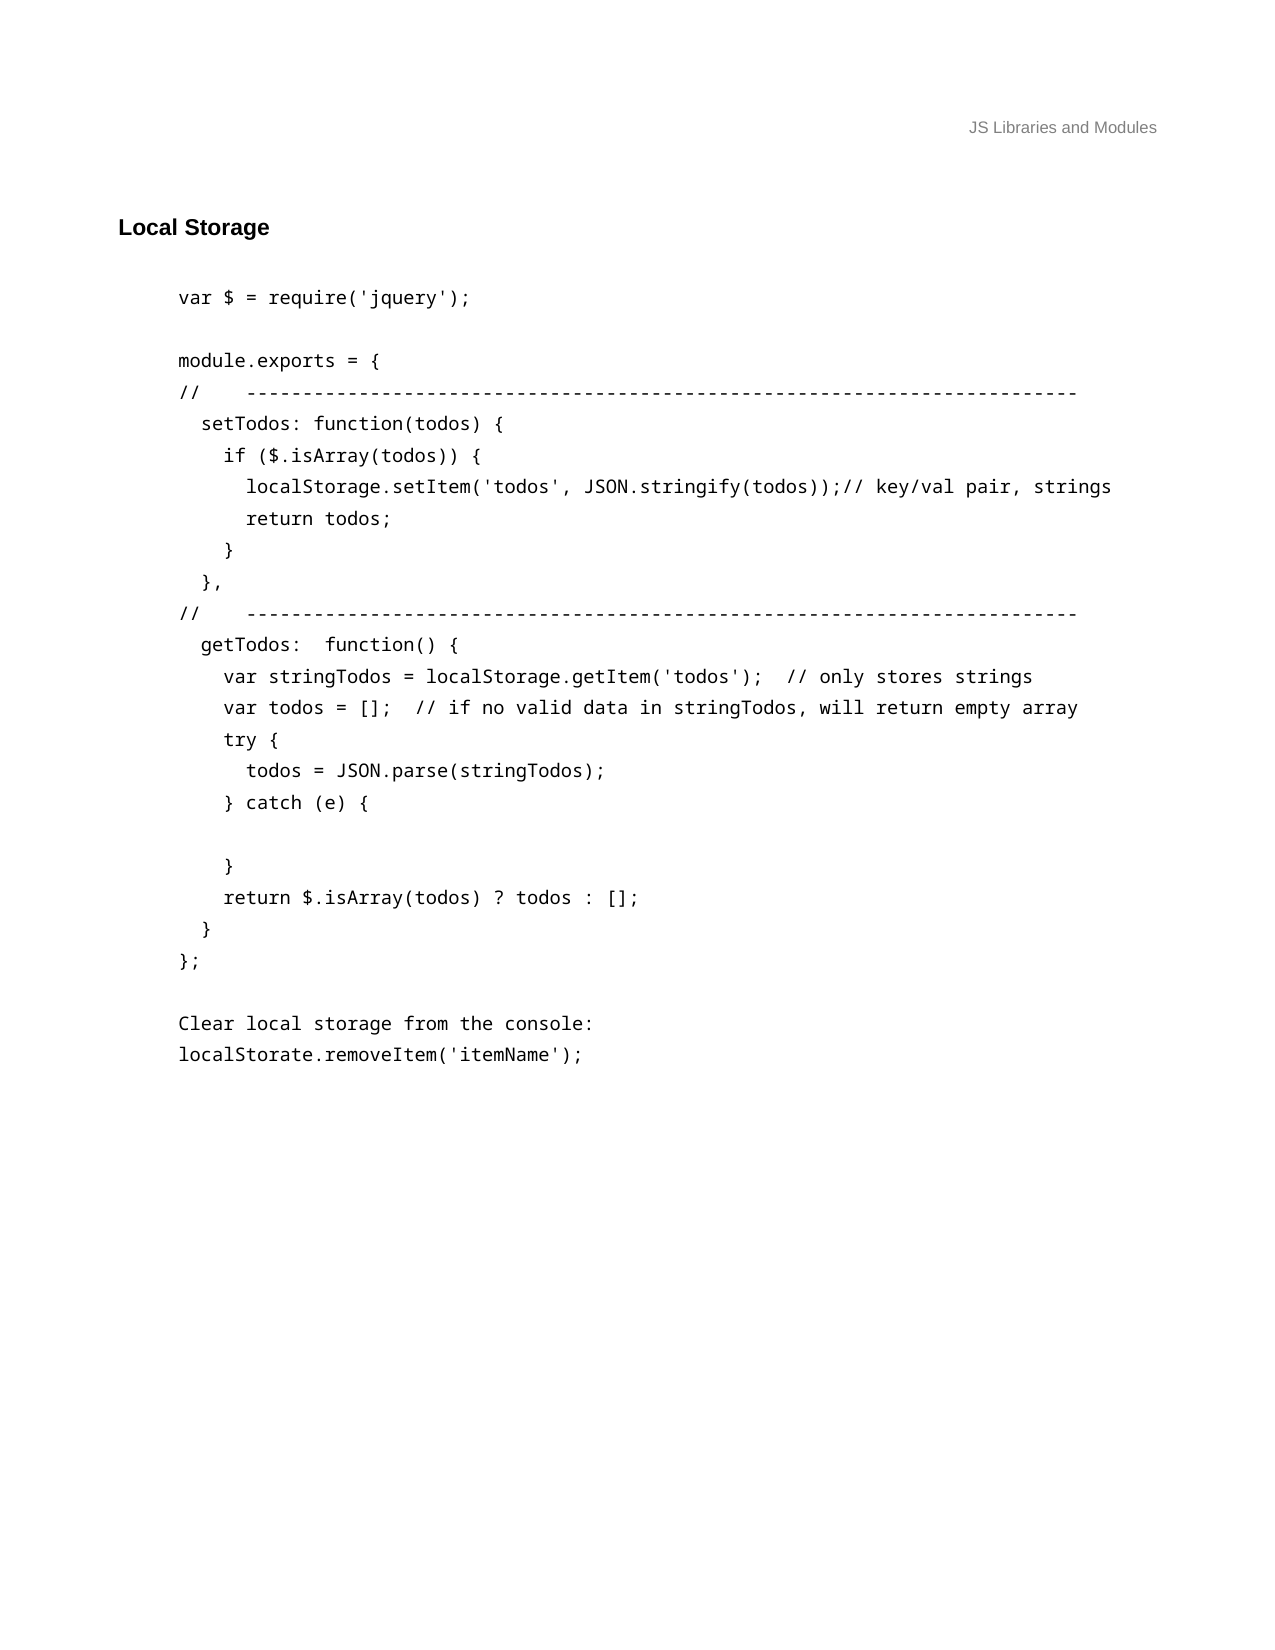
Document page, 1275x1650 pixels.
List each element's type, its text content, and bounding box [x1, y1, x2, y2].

text // -------------------------------------------------------------------------- [178, 600, 1157, 625]
text return todos; [178, 505, 1157, 531]
text return $.isArray(todos) ? todos : []; [178, 884, 1157, 909]
text } [178, 537, 1157, 562]
text }, [178, 568, 1157, 594]
text }; [178, 947, 1157, 973]
text var todos = []; // if no valid data in stringTodos, will return empty array [178, 694, 1157, 720]
text try { [178, 726, 1157, 752]
text } [178, 916, 1157, 941]
text localStorate.removeItem('itemName'); [178, 1042, 1157, 1067]
text } [178, 852, 1157, 878]
subtitle Local Storage [118, 214, 1157, 241]
text Clear local storage from the console: [178, 1010, 1157, 1036]
text localStorage.setItem('todos', JSON.stringify(todos));// key/val pair, strings [178, 474, 1157, 499]
text getTodos: function() { [178, 631, 1157, 657]
text module.exports = { [178, 347, 1157, 373]
text setTodos: function(todos) { [178, 411, 1157, 436]
text } catch (e) { [178, 789, 1157, 815]
text todos = JSON.parse(stringTodos); [178, 758, 1157, 783]
text if ($.isArray(todos)) { [178, 442, 1157, 468]
text // -------------------------------------------------------------------------- [178, 379, 1157, 404]
text var stringTodos = localStorage.getItem('todos'); // only stores strings [178, 663, 1157, 688]
text var $ = require('jquery'); [178, 284, 1157, 310]
